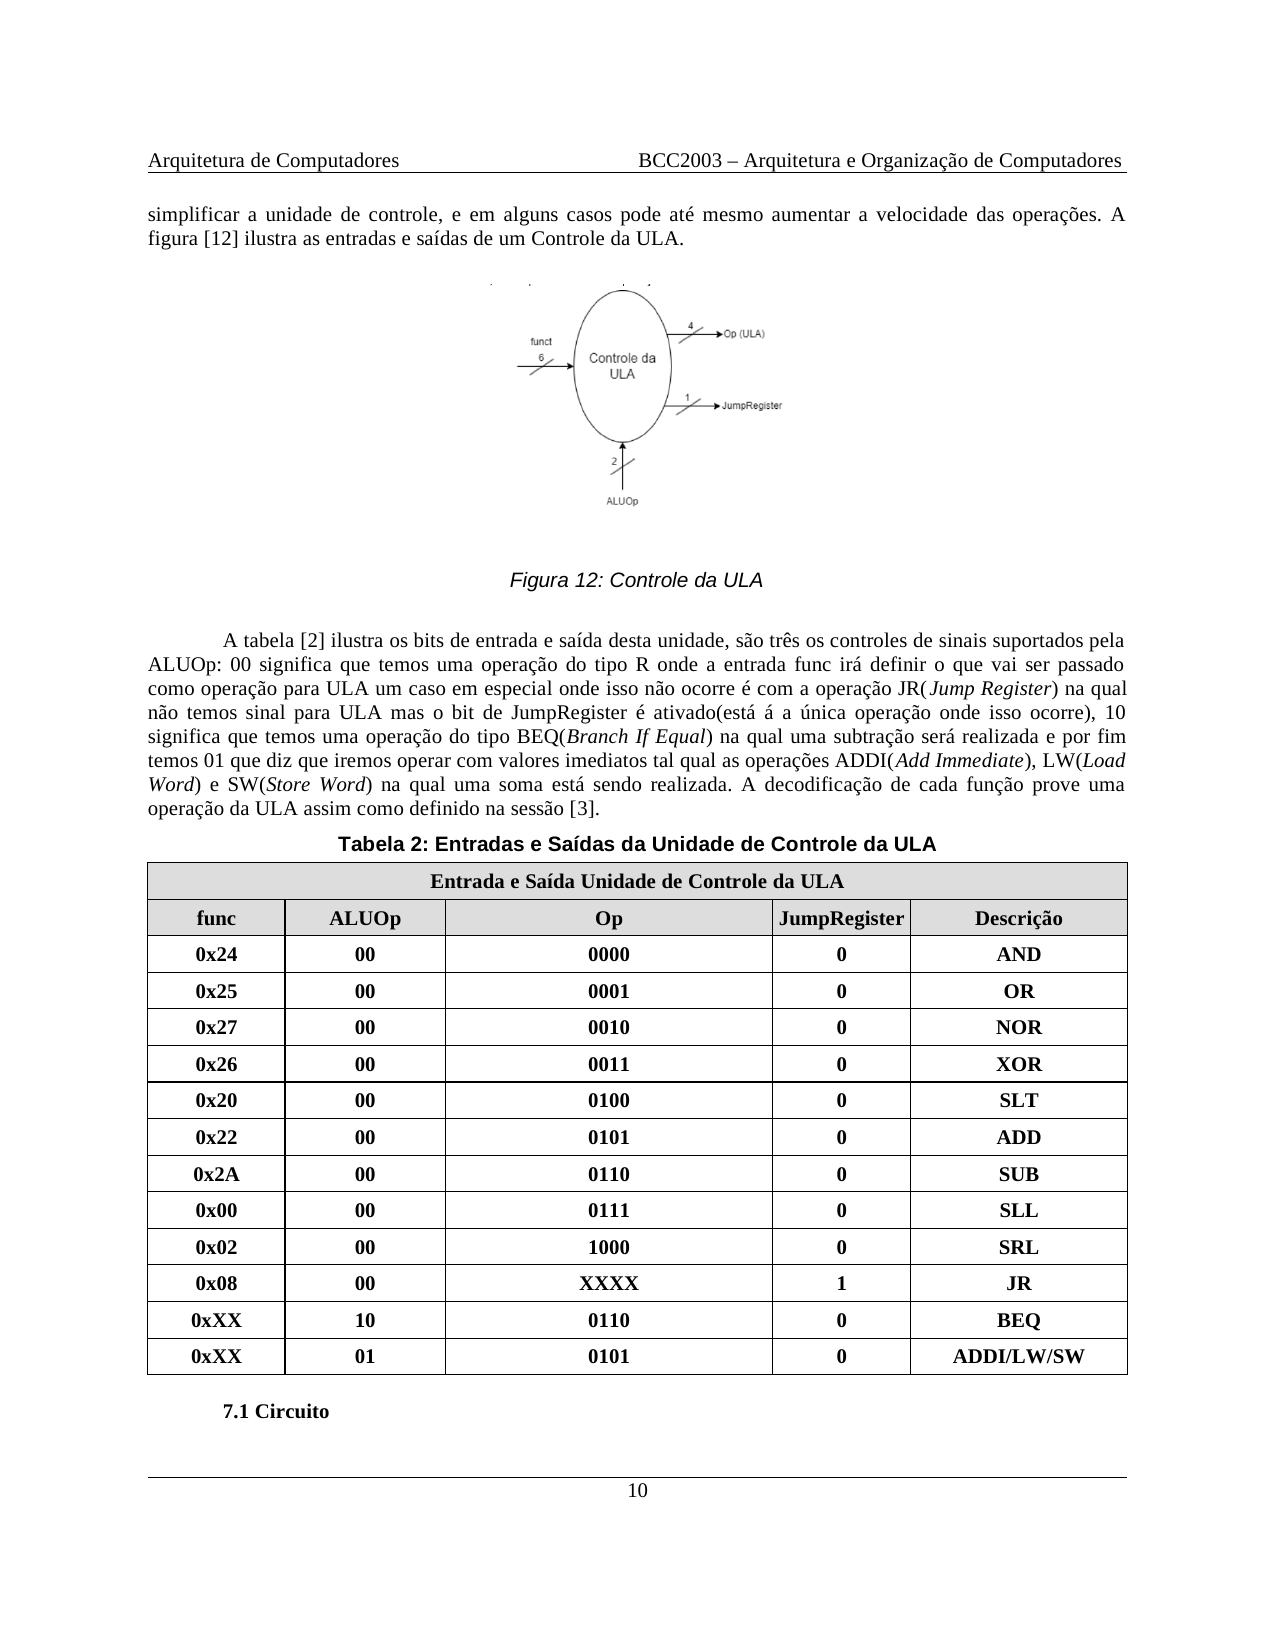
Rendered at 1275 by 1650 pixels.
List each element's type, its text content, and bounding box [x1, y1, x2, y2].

table_cell NOR [911, 1009, 1127, 1045]
table_cell 00 [286, 1229, 445, 1264]
table_cell 0 [773, 1156, 910, 1191]
table_cell 0 [773, 936, 910, 972]
table_cell XXXX [446, 1265, 772, 1301]
table_cell 0 [773, 1192, 910, 1228]
table_cell SUB [911, 1156, 1127, 1191]
table_cell Op [446, 900, 772, 935]
text A tabela [2] ilustra os bits de entrada e saída desta unidade, são três os controles de sinais suportados pela ALUOp: 00 significa que temos uma operação do tipo R onde a entrada func irá definir o que vai ser passado como operação para ULA um caso em especial onde isso não ocorre é com a operação JR(Jump Register) na qual não temos sinal para ULA mas o bit de JumpRegister é ativado(está á a única operação onde isso ocorre), 10 significa que temos uma operação do tipo BEQ(Branch If Equal) na qual uma subtração será realizada e por fim temos 01 que diz que iremos operar com valores imediatos tal qual as operações ADDI(Add Immediate), LW(Load Word) e SW(Store Word) na qual uma soma está sendo realizada. A decodificação de cada função prove uma operação da ULA assim como definido na sessão [3]. [148, 628, 1127, 820]
table_cell 0x08 [148, 1265, 284, 1301]
table_cell ADD [911, 1119, 1127, 1154]
table_cell 0110 [446, 1156, 772, 1191]
table_cell JR [911, 1265, 1127, 1301]
table_cell 0x27 [148, 1009, 284, 1045]
table_cell func [148, 900, 284, 935]
table_cell 0001 [446, 973, 772, 1008]
table_cell 10 [286, 1302, 445, 1337]
table_cell 0xXX [148, 1302, 284, 1337]
table_cell ADDI/LW/SW [911, 1339, 1127, 1374]
table_cell 0 [773, 1009, 910, 1045]
table_cell XOR [911, 1046, 1127, 1081]
table_cell SRL [911, 1229, 1127, 1264]
table_cell 0000 [446, 936, 772, 972]
table_cell 0 [773, 1119, 910, 1154]
table_cell 0 [773, 1046, 910, 1081]
table_cell 0x02 [148, 1229, 284, 1264]
table_cell 0111 [446, 1192, 772, 1228]
table_cell AND [911, 936, 1127, 972]
table_cell 0x22 [148, 1119, 284, 1154]
table_cell 00 [286, 1265, 445, 1301]
table_cell 0110 [446, 1302, 772, 1337]
table_cell 0 [773, 1339, 910, 1374]
table_cell 00 [286, 1156, 445, 1191]
table_cell 0 [773, 1302, 910, 1337]
table_cell 0010 [446, 1009, 772, 1045]
table_cell 0x25 [148, 973, 284, 1008]
table_cell OR [911, 973, 1127, 1008]
table_cell 0xXX [148, 1339, 284, 1374]
table_cell 0x2A [148, 1156, 284, 1191]
table_cell 0 [773, 973, 910, 1008]
table_cell 0101 [446, 1119, 772, 1154]
table_cell BEQ [911, 1302, 1127, 1337]
table_cell 00 [286, 1046, 445, 1081]
table_header Entrada e Saída Unidade de Controle da ULA [148, 863, 1127, 899]
text 7.1 Circuito [148, 1399, 1127, 1423]
table_cell SLT [911, 1083, 1127, 1118]
table_cell 00 [286, 973, 445, 1008]
table_cell 0x20 [148, 1083, 284, 1118]
table_cell SLL [911, 1192, 1127, 1228]
table_cell 0100 [446, 1083, 772, 1118]
table_cell 00 [286, 1009, 445, 1045]
table_cell 00 [286, 1083, 445, 1118]
table_cell 01 [286, 1339, 445, 1374]
table_cell 0011 [446, 1046, 772, 1081]
table_cell 0x00 [148, 1192, 284, 1228]
text Tabela 2: Entradas e Saídas da Unidade de Controle da ULA [148, 832, 1127, 856]
table_cell 0 [773, 1229, 910, 1264]
table_cell 0x24 [148, 936, 284, 972]
table_cell 00 [286, 1119, 445, 1154]
table_cell 0 [773, 1083, 910, 1118]
table_cell 1000 [446, 1229, 772, 1264]
table_cell 0x26 [148, 1046, 284, 1081]
picture [472, 284, 792, 519]
table_cell ALUOp [286, 900, 445, 935]
table_cell JumpRegister [773, 900, 910, 935]
table_cell 1 [773, 1265, 910, 1301]
table_cell 00 [286, 1192, 445, 1228]
text Figura 12: Controle da ULA [472, 568, 803, 592]
text simplificar a unidade de controle, e em alguns casos pode até mesmo aumentar a velocidade das operações. A figura [12] ilustra as entradas e saídas de um Controle da ULA. [148, 202, 1127, 250]
table_cell Descrição [911, 900, 1127, 935]
table_cell 0101 [446, 1339, 772, 1374]
table_cell 00 [286, 936, 445, 972]
